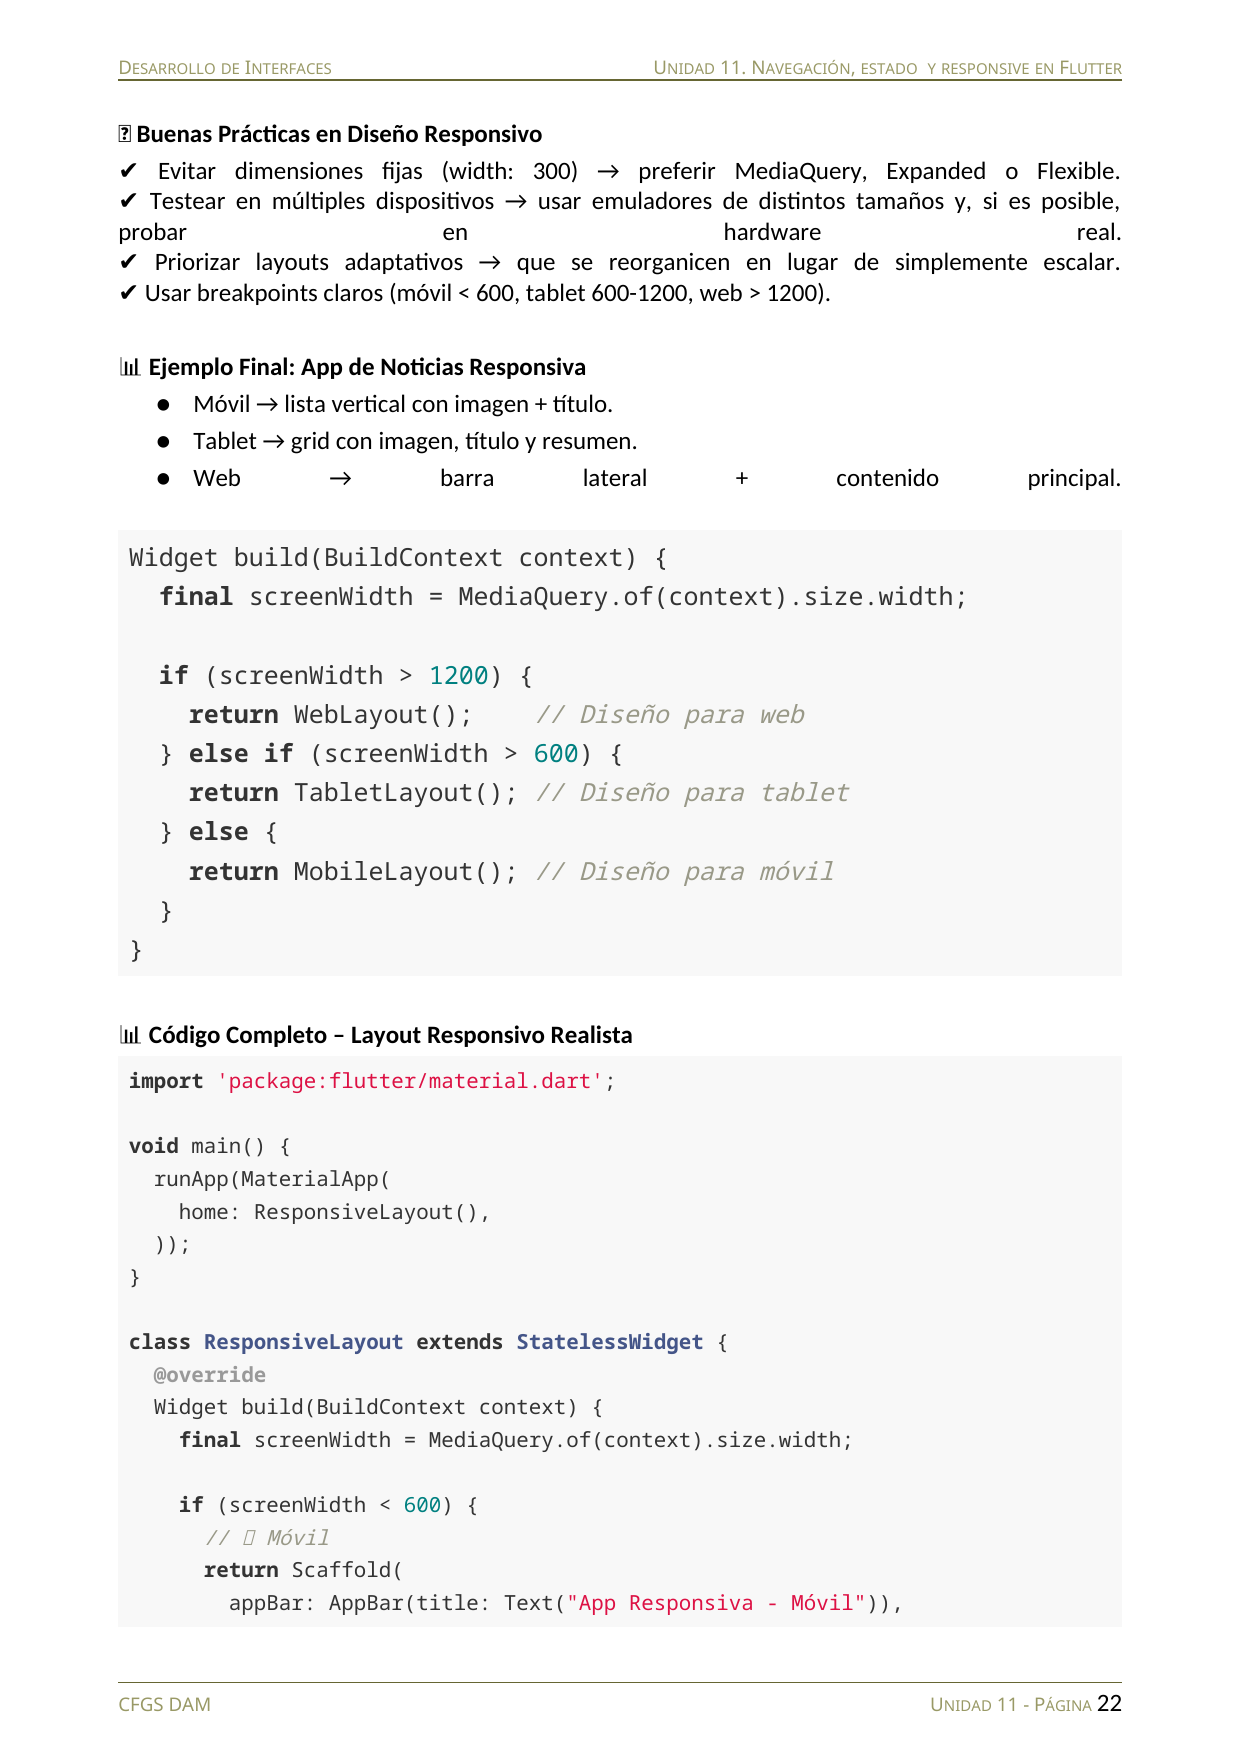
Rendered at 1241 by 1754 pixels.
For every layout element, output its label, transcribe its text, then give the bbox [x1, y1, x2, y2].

table_header import 'package:flutter/material.dart'; void main() { runApp(MaterialApp( home: ResponsiveLayout(), )); } class ResponsiveLayout extends StatelessWidget { @override Widget build(BuildContext context) { final screenWidth = MediaQuery.of(context).size.width; if (screenWidth < 600) { // 📱 Móvil return Scaffold( appBar: AppBar(title: Text("App Responsiva - Móvil")), [118, 1056, 1122, 1627]
text ✅ Buenas Prácticas en Diseño Responsivo [118, 118, 1122, 148]
table_header Widget build(BuildContext context) { final screenWidth = MediaQuery.of(context).size.width; if (screenWidth > 1200) { return WebLayout(); // Diseño para web } else if (screenWidth > 600) { return TabletLayout(); // Diseño para tablet } else { return MobileLayout(); // Diseño para móvil } } [118, 530, 1122, 976]
text ✔ Evitar dimensiones fijas (width: 300) → preferir MediaQuery, Expanded o Flexible. ✔ Testear en múltiples dispositivos → usar emuladores de distintos tamaños y, si es posible, probar en hardware real. ✔ Priorizar layouts adaptativos → que se reorganicen en lugar de simplemente escalar. ✔ Usar breakpoints claros (móvil < 600, tablet 600-1200, web > 1200). [118, 155, 1122, 308]
list Móvil → lista vertical con imagen + título. [156, 388, 1122, 418]
list Tablet → grid con imagen, título y resumen. [156, 425, 1122, 456]
text 📊 Ejemplo Final: App de Noticias Responsiva [118, 351, 1122, 382]
list Web → barra lateral + contenido principal. [156, 462, 1122, 523]
text 📊 Código Completo – Layout Responsivo Realista [118, 1019, 1122, 1049]
